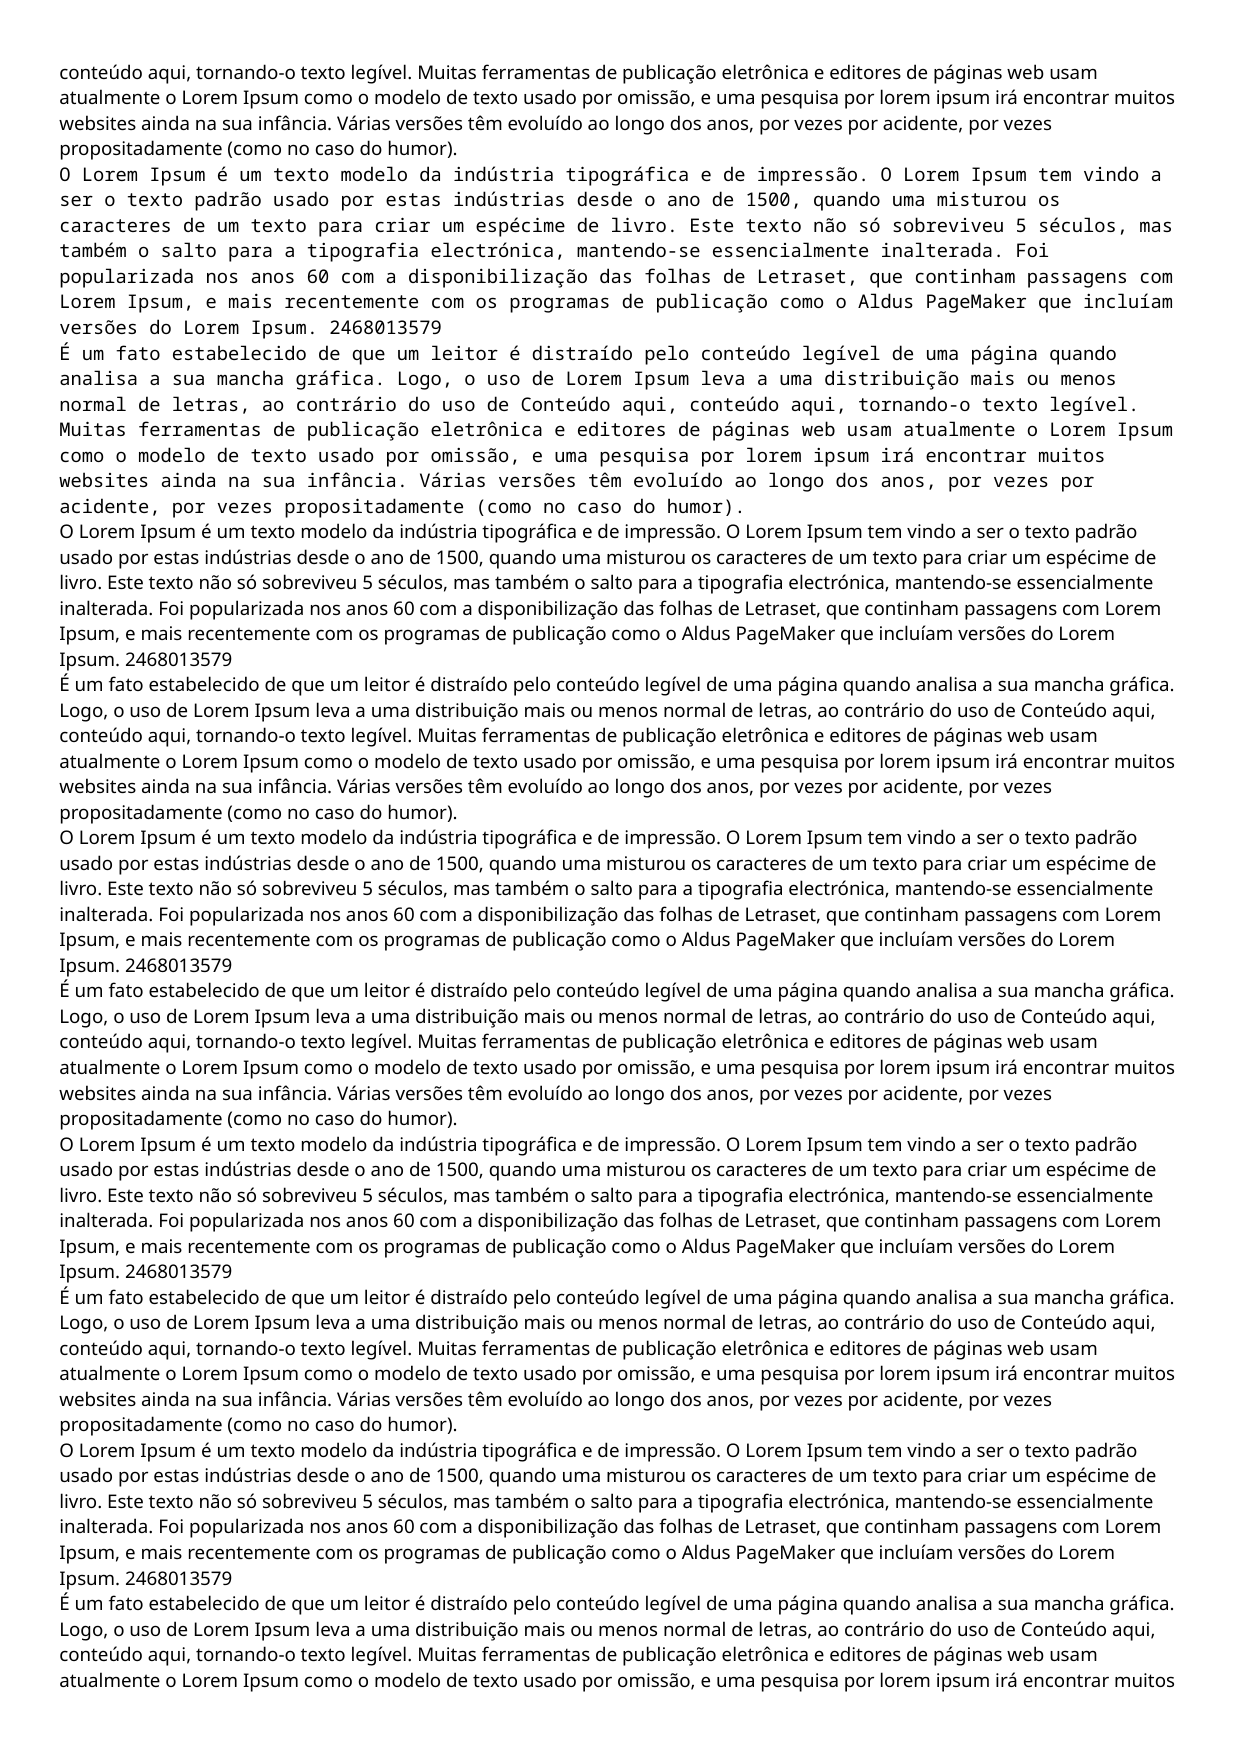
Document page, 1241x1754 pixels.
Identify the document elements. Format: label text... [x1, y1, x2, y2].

text O Lorem Ipsum é um texto modelo da indústria tipográfica e de impressão. O Lorem Ipsum tem vindo a ser o texto padrão usado por estas indústrias desde o ano de 1500, quando uma misturou os caracteres de um texto para criar um espécime de livro. Este texto não só sobreviveu 5 séculos, mas também o salto para a tipografia electrónica, mantendo-se essencialmente inalterada. Foi popularizada nos anos 60 com a disponibilização das folhas de Letraset, que continham passagens com Lorem Ipsum, e mais recentemente com os programas de publicação como o Aldus PageMaker que incluíam versões do Lorem Ipsum. 2468013579 [59, 161, 1181, 340]
text O Lorem Ipsum é um texto modelo da indústria tipográfica e de impressão. O Lorem Ipsum tem vindo a ser o texto padrão usado por estas indústrias desde o ano de 1500, quando uma misturou os caracteres de um texto para criar um espécime de livro. Este texto não só sobreviveu 5 séculos, mas também o salto para a tipografia electrónica, mantendo-se essencialmente inalterada. Foi popularizada nos anos 60 com a disponibilização das folhas de Letraset, que continham passagens com Lorem Ipsum, e mais recentemente com os programas de publicação como o Aldus PageMaker que incluíam versões do Lorem Ipsum. 2468013579 [59, 825, 1181, 978]
text É um fato estabelecido de que um leitor é distraído pelo conteúdo legível de uma página quando analisa a sua mancha gráfica. Logo, o uso de Lorem Ipsum leva a uma distribuição mais ou menos normal de letras, ao contrário do uso de Conteúdo aqui, conteúdo aqui, tornando-o texto legível. Muitas ferramentas de publicação eletrônica e editores de páginas web usam atualmente o Lorem Ipsum como o modelo de texto usado por omissão, e uma pesquisa por lorem ipsum irá encontrar muitos websites ainda na sua infância. Várias versões têm evoluído ao longo dos anos, por vezes por acidente, por vezes propositadamente (como no caso do humor). [59, 672, 1181, 825]
text conteúdo aqui, tornando-o texto legível. Muitas ferramentas de publicação eletrônica e editores de páginas web usam atualmente o Lorem Ipsum como o modelo de texto usado por omissão, e uma pesquisa por lorem ipsum irá encontrar muitos websites ainda na sua infância. Várias versões têm evoluído ao longo dos anos, por vezes por acidente, por vezes propositadamente (como no caso do humor). [59, 59, 1181, 161]
text É um fato estabelecido de que um leitor é distraído pelo conteúdo legível de uma página quando analisa a sua mancha gráfica. Logo, o uso de Lorem Ipsum leva a uma distribuição mais ou menos normal de letras, ao contrário do uso de Conteúdo aqui, conteúdo aqui, tornando-o texto legível. Muitas ferramentas de publicação eletrônica e editores de páginas web usam atualmente o Lorem Ipsum como o modelo de texto usado por omissão, e uma pesquisa por lorem ipsum irá encontrar muitos websites ainda na sua infância. Várias versões têm evoluído ao longo dos anos, por vezes por acidente, por vezes propositadamente (como no caso do humor). [59, 340, 1181, 518]
text O Lorem Ipsum é um texto modelo da indústria tipográfica e de impressão. O Lorem Ipsum tem vindo a ser o texto padrão usado por estas indústrias desde o ano de 1500, quando uma misturou os caracteres de um texto para criar um espécime de livro. Este texto não só sobreviveu 5 séculos, mas também o salto para a tipografia electrónica, mantendo-se essencialmente inalterada. Foi popularizada nos anos 60 com a disponibilização das folhas de Letraset, que continham passagens com Lorem Ipsum, e mais recentemente com os programas de publicação como o Aldus PageMaker que incluíam versões do Lorem Ipsum. 2468013579 [59, 1131, 1181, 1284]
text É um fato estabelecido de que um leitor é distraído pelo conteúdo legível de uma página quando analisa a sua mancha gráfica. Logo, o uso de Lorem Ipsum leva a uma distribuição mais ou menos normal de letras, ao contrário do uso de Conteúdo aqui, conteúdo aqui, tornando-o texto legível. Muitas ferramentas de publicação eletrônica e editores de páginas web usam atualmente o Lorem Ipsum como o modelo de texto usado por omissão, e uma pesquisa por lorem ipsum irá encontrar muitos [59, 1590, 1181, 1692]
text É um fato estabelecido de que um leitor é distraído pelo conteúdo legível de uma página quando analisa a sua mancha gráfica. Logo, o uso de Lorem Ipsum leva a uma distribuição mais ou menos normal de letras, ao contrário do uso de Conteúdo aqui, conteúdo aqui, tornando-o texto legível. Muitas ferramentas de publicação eletrônica e editores de páginas web usam atualmente o Lorem Ipsum como o modelo de texto usado por omissão, e uma pesquisa por lorem ipsum irá encontrar muitos websites ainda na sua infância. Várias versões têm evoluído ao longo dos anos, por vezes por acidente, por vezes propositadamente (como no caso do humor). [59, 1284, 1181, 1437]
text O Lorem Ipsum é um texto modelo da indústria tipográfica e de impressão. O Lorem Ipsum tem vindo a ser o texto padrão usado por estas indústrias desde o ano de 1500, quando uma misturou os caracteres de um texto para criar um espécime de livro. Este texto não só sobreviveu 5 séculos, mas também o salto para a tipografia electrónica, mantendo-se essencialmente inalterada. Foi popularizada nos anos 60 com a disponibilização das folhas de Letraset, que continham passagens com Lorem Ipsum, e mais recentemente com os programas de publicação como o Aldus PageMaker que incluíam versões do Lorem Ipsum. 2468013579 [59, 1437, 1181, 1590]
text O Lorem Ipsum é um texto modelo da indústria tipográfica e de impressão. O Lorem Ipsum tem vindo a ser o texto padrão usado por estas indústrias desde o ano de 1500, quando uma misturou os caracteres de um texto para criar um espécime de livro. Este texto não só sobreviveu 5 séculos, mas também o salto para a tipografia electrónica, mantendo-se essencialmente inalterada. Foi popularizada nos anos 60 com a disponibilização das folhas de Letraset, que continham passagens com Lorem Ipsum, e mais recentemente com os programas de publicação como o Aldus PageMaker que incluíam versões do Lorem Ipsum. 2468013579 [59, 518, 1181, 672]
text É um fato estabelecido de que um leitor é distraído pelo conteúdo legível de uma página quando analisa a sua mancha gráfica. Logo, o uso de Lorem Ipsum leva a uma distribuição mais ou menos normal de letras, ao contrário do uso de Conteúdo aqui, conteúdo aqui, tornando-o texto legível. Muitas ferramentas de publicação eletrônica e editores de páginas web usam atualmente o Lorem Ipsum como o modelo de texto usado por omissão, e uma pesquisa por lorem ipsum irá encontrar muitos websites ainda na sua infância. Várias versões têm evoluído ao longo dos anos, por vezes por acidente, por vezes propositadamente (como no caso do humor). [59, 978, 1181, 1131]
